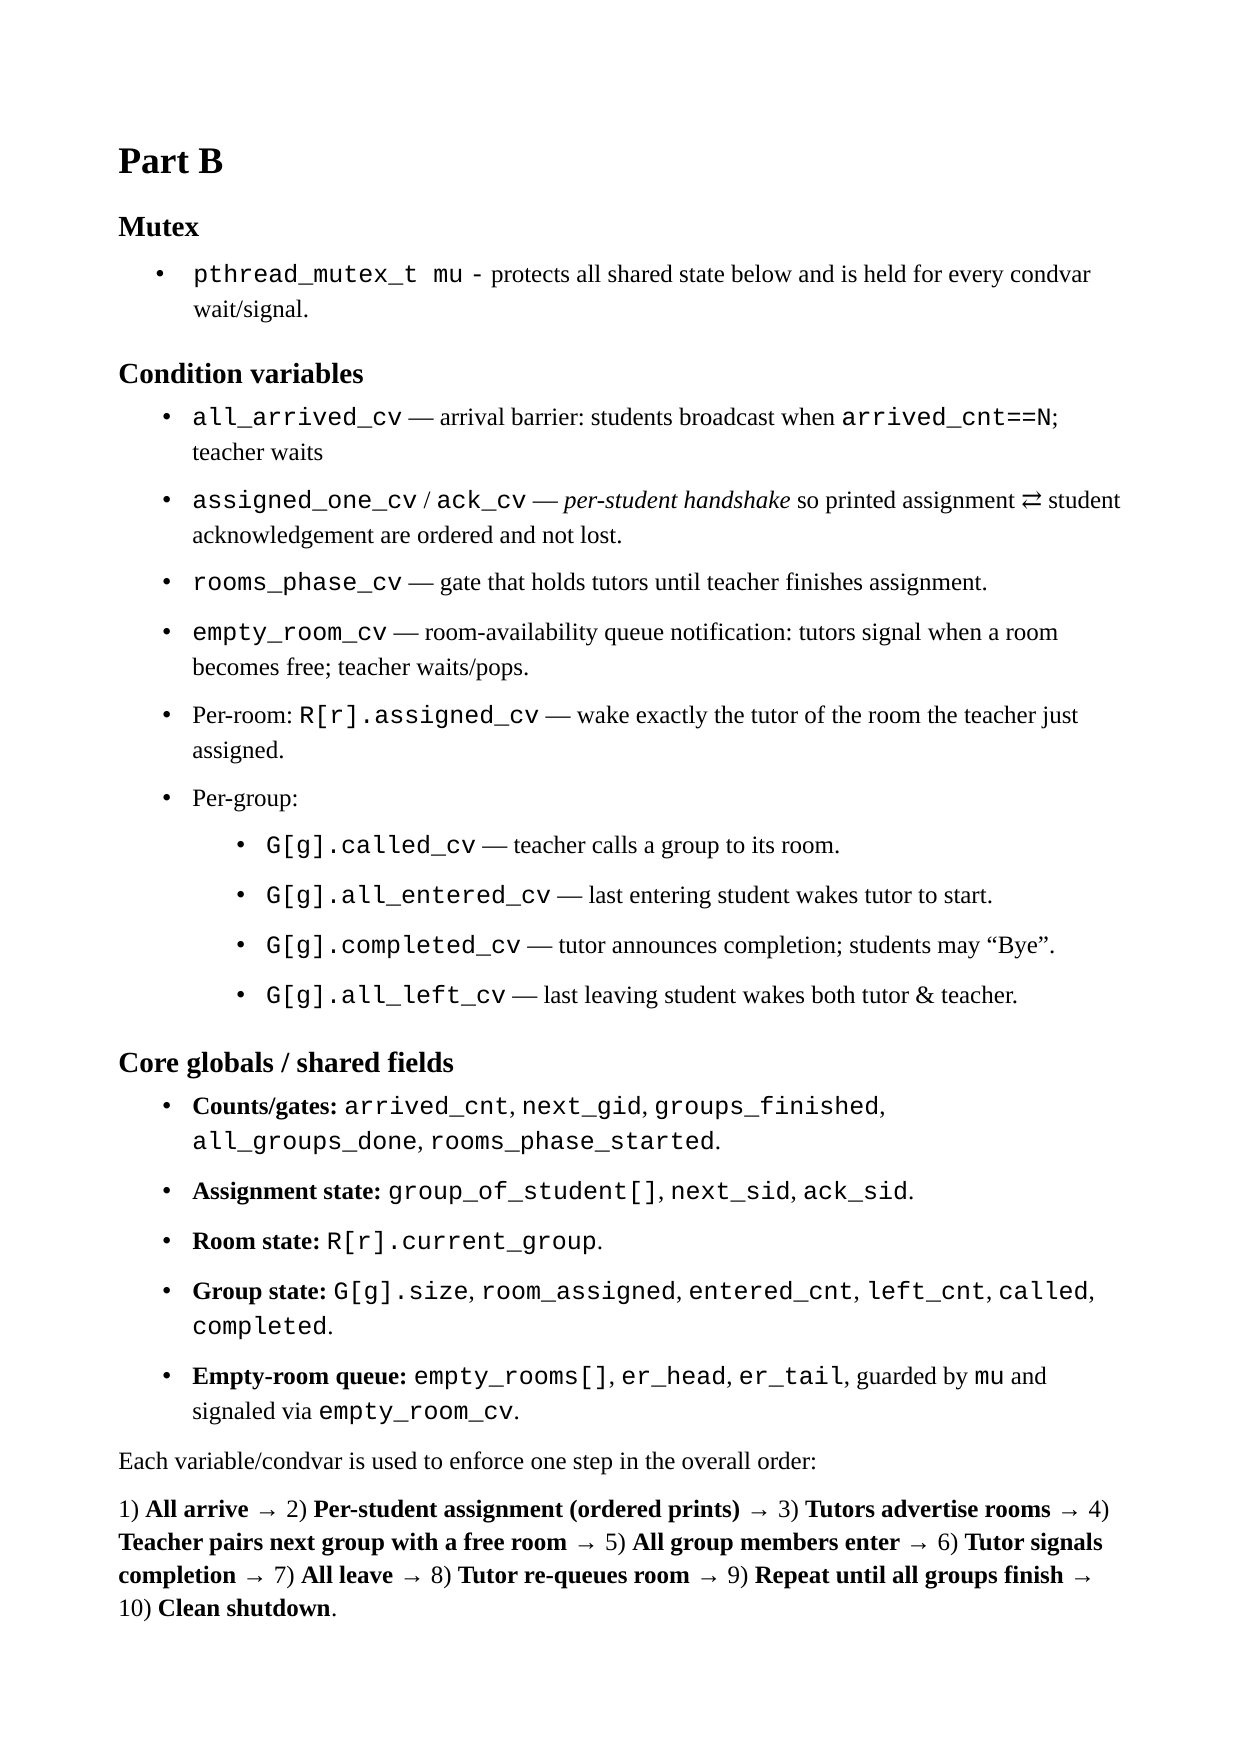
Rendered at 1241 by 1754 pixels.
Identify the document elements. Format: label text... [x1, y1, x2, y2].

text 1) All arrive → 2) Per-student assignment (ordered prints) → 3) Tutors advertise rooms → 4) Teacher pairs next group with a free room → 5) All group members enter → 6) Tutor signals completion → 7) All leave → 8) Tutor re-queues room → 9) Repeat until all groups finish → 10) Clean shutdown. [118, 1494, 1122, 1622]
list Per-group: [162, 783, 1122, 812]
list Group state: G[g].size, room_assigned, entered_cnt, left_cnt, called, completed. [162, 1276, 1122, 1342]
list rooms_phase_cv — gate that holds tutors until teacher finishes assignment. [162, 567, 1122, 598]
list Per-room: R[r].assigned_cv — wake exactly the tutor of the room the teacher just assigned. [162, 700, 1122, 764]
list pthread_mutex_t mu - protects all shared state below and is held for every condvar wait/signal. [156, 255, 1122, 322]
list G[g].all_left_cv — last leaving student wakes both tutor & teacher. [236, 980, 1122, 1011]
list Counts/gates: arrived_cnt, next_gid, groups_finished, all_groups_done, rooms_phase_started. [162, 1091, 1122, 1157]
list G[g].all_entered_cv — last entering student wakes tutor to start. [236, 880, 1122, 911]
list Room state: R[r].current_group. [162, 1226, 1122, 1257]
list Empty-room queue: empty_rooms[], er_head, er_tail, guarded by mu and signaled via empty_room_cv. [162, 1361, 1122, 1427]
list G[g].called_cv — teacher calls a group to its room. [236, 830, 1122, 861]
subtitle Condition variables [118, 356, 1122, 389]
subtitle Part B [118, 139, 1122, 182]
subtitle Mutex [118, 209, 1122, 243]
subtitle Core globals / shared fields [118, 1045, 1122, 1078]
list all_arrived_cv — arrival barrier: students broadcast when arrived_cnt==N; teacher waits [162, 402, 1122, 466]
list G[g].completed_cv — tutor announces completion; students may “Bye”. [236, 930, 1122, 961]
list empty_room_cv — room-availability queue notification: tutors signal when a room becomes free; teacher waits/pops. [162, 617, 1122, 681]
list Assignment state: group_of_student[], next_sid, ack_sid. [162, 1176, 1122, 1207]
text Each variable/condvar is used to enforce one step in the overall order: [118, 1446, 1122, 1475]
list assigned_one_cv / ack_cv — per-student handshake so printed assignment ⇄ student acknowledgement are ordered and not lost. [162, 485, 1122, 548]
